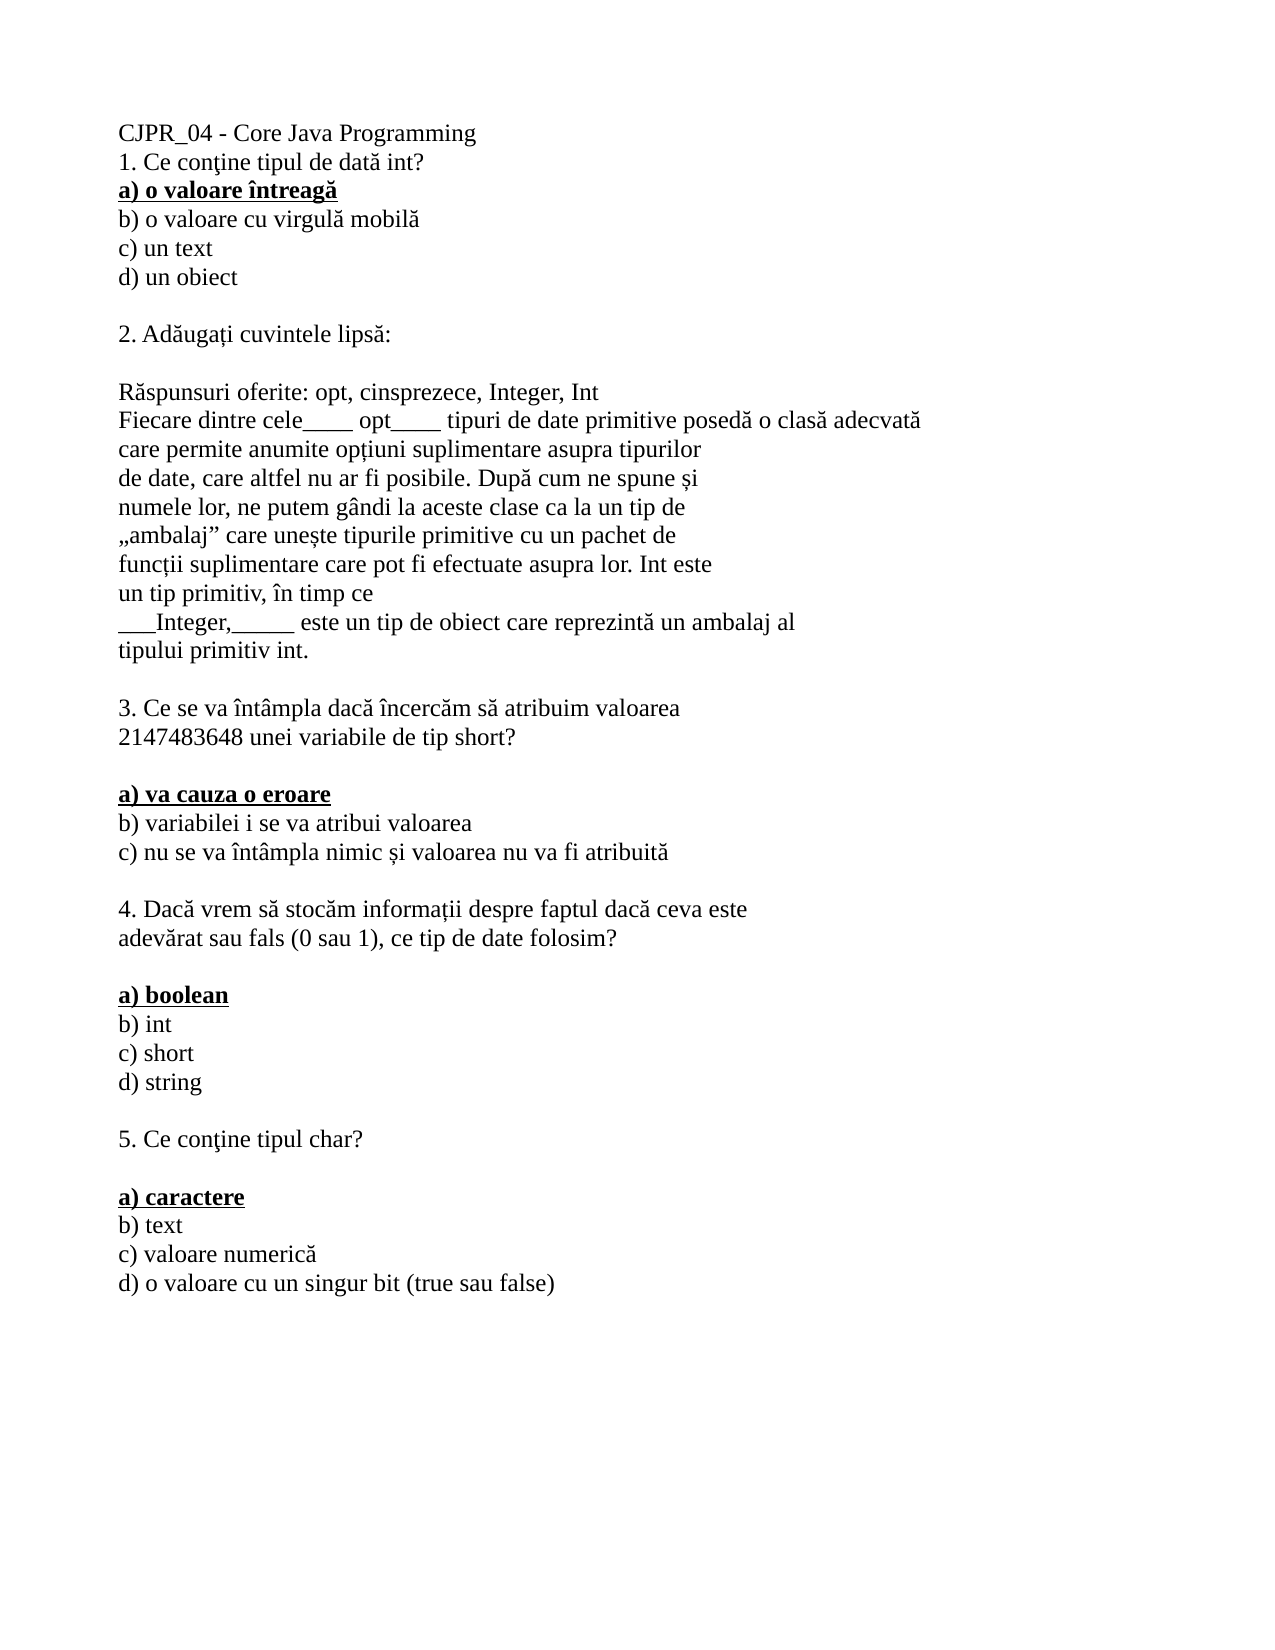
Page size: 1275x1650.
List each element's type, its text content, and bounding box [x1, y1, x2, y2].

text 1. Ce conţine tipul de dată int? [118, 147, 1157, 176]
text adevărat sau fals (0 sau 1), ce tip de date folosim? [118, 923, 1157, 952]
text c) nu se va întâmpla nimic și valoarea nu va fi atribuită [118, 837, 1157, 866]
text CJPR_04 - Core Java Programming [118, 118, 1157, 147]
text numele lor, ne putem gândi la aceste clase ca la un tip de [118, 492, 1157, 521]
text 2. Adăugați cuvintele lipsă: [118, 319, 1157, 348]
text b) o valoare cu virgulă mobilă [118, 204, 1157, 233]
text 2147483648 unei variabile de tip short? [118, 722, 1157, 751]
text d) string [118, 1067, 1157, 1096]
text 4. Dacă vrem să stocăm informații despre faptul dacă ceva este [118, 894, 1157, 923]
text d) un obiect [118, 262, 1157, 291]
text Fiecare dintre cele____ opt____ tipuri de date primitive posedă o clasă adecvată [118, 406, 1157, 434]
text a) caractere [118, 1182, 1157, 1211]
text c) short [118, 1038, 1157, 1067]
text b) text [118, 1211, 1157, 1239]
text tipului primitiv int. [118, 636, 1157, 664]
text b) int [118, 1009, 1157, 1038]
text c) valoare numerică [118, 1239, 1157, 1268]
text a) va cauza o eroare [118, 779, 1157, 808]
text c) un text [118, 233, 1157, 262]
text Răspunsuri oferite: opt, cinsprezece, Integer, Int [118, 377, 1157, 406]
text 5. Ce conţine tipul char? [118, 1124, 1157, 1153]
text 3. Ce se va întâmpla dacă încercăm să atribuim valoarea [118, 693, 1157, 722]
text care permite anumite opțiuni suplimentare asupra tipurilor [118, 434, 1157, 463]
text un tip primitiv, în timp ce [118, 578, 1157, 607]
text funcții suplimentare care pot fi efectuate asupra lor. Int este [118, 549, 1157, 578]
text „ambalaj” care unește tipurile primitive cu un pachet de [118, 521, 1157, 549]
text d) o valoare cu un singur bit (true sau false) [118, 1268, 1157, 1297]
text de date, care altfel nu ar fi posibile. După cum ne spune și [118, 463, 1157, 492]
text ___Integer,_____ este un tip de obiect care reprezintă un ambalaj al [118, 607, 1157, 636]
text a) boolean [118, 981, 1157, 1009]
text a) o valoare întreagă [118, 176, 1157, 204]
text b) variabilei i se va atribui valoarea [118, 808, 1157, 837]
